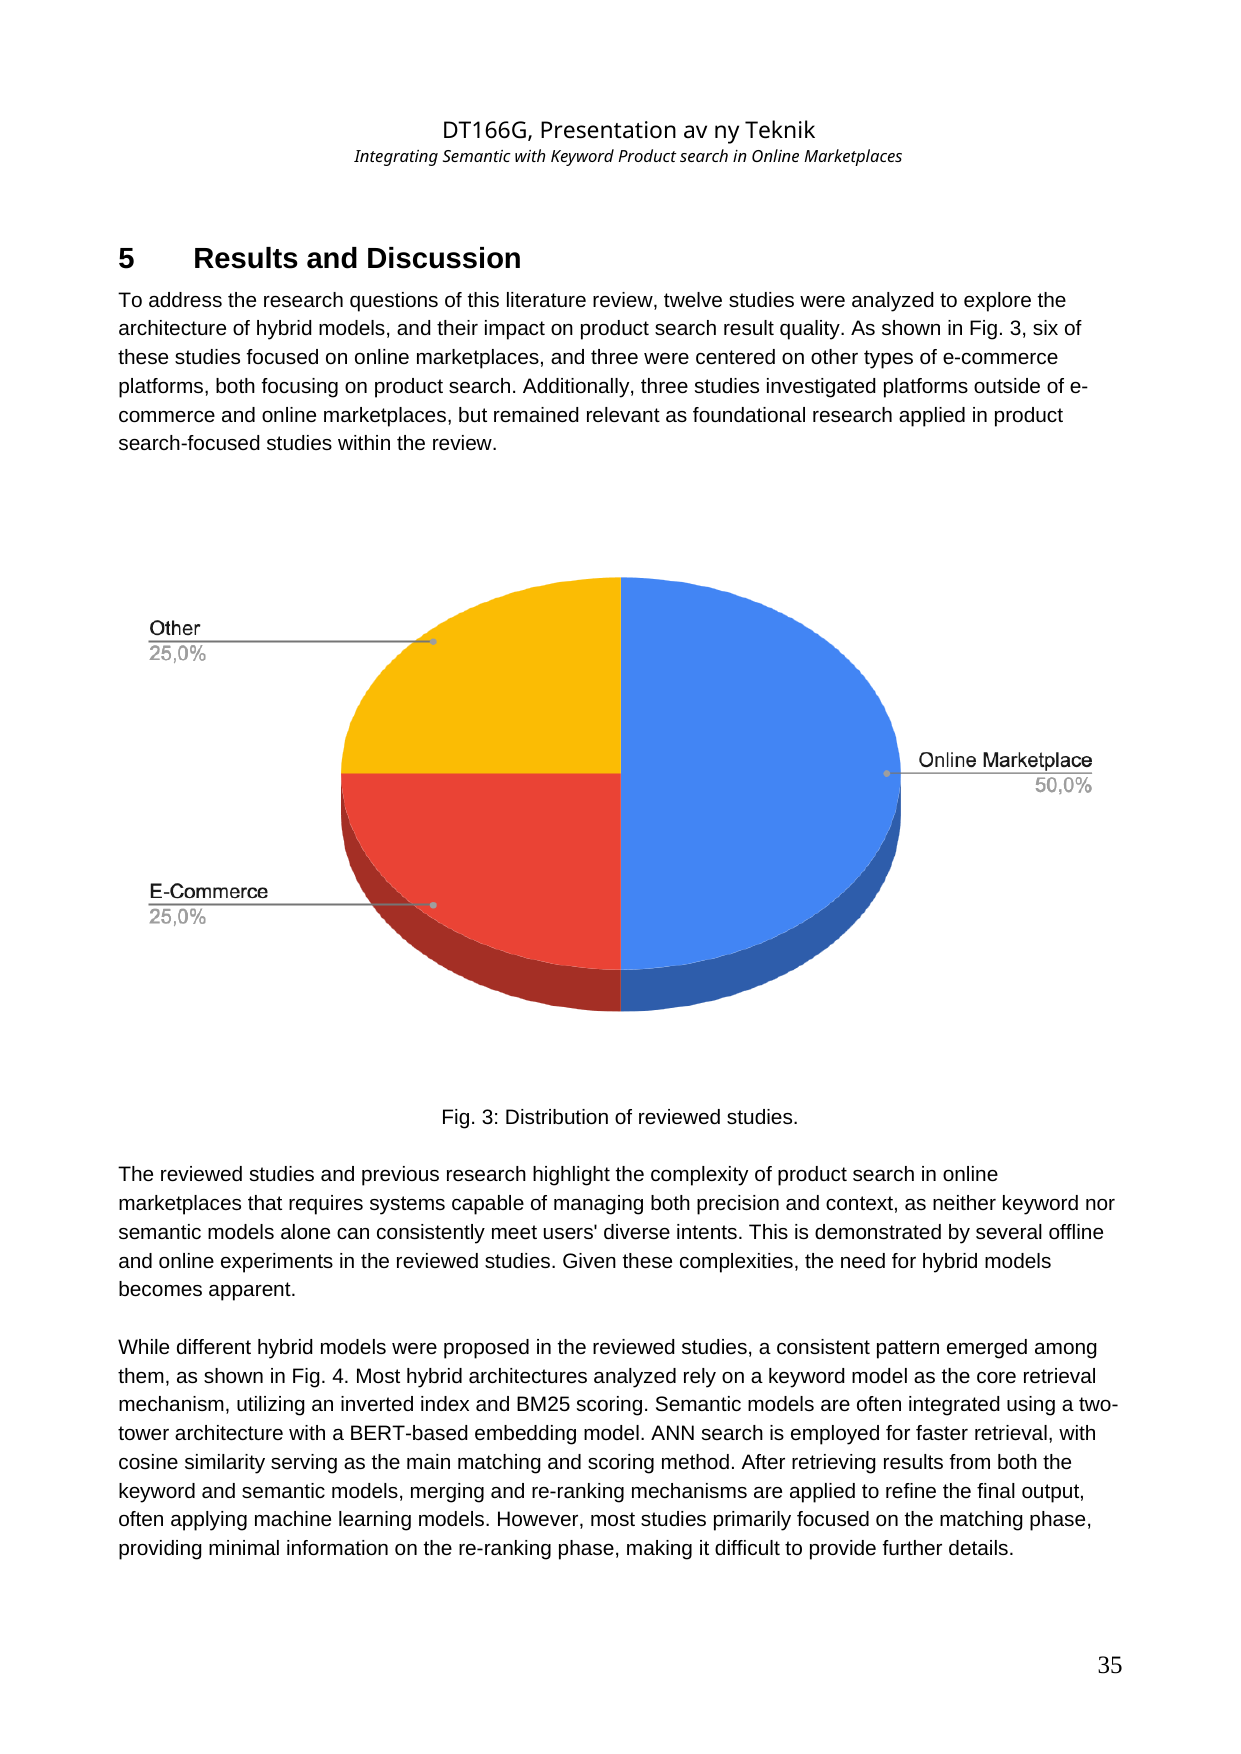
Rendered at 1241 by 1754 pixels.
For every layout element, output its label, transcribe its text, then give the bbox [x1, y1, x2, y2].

subtitle Results and Discussion [118, 241, 1122, 275]
text To address the research questions of this literature review, twelve studies were analyzed to explore the architecture of hybrid models, and their impact on product search result quality. As shown in Fig. 3, six of these studies focused on online marketplaces, and three were centered on other types of e-commerce platforms, both focusing on product search. Additionally, three studies investigated platforms outside of e-commerce and online marketplaces, but remained relevant as foundational research applied in product search-focused studies within the review. [118, 287, 1122, 455]
text While different hybrid models were proposed in the reviewed studies, a consistent pattern emerged among them, as shown in Fig. 4. Most hybrid architectures analyzed rely on a keyword model as the core retrieval mechanism, utilizing an inverted index and BM25 scoring. Semantic models are often integrated using a two-tower architecture with a BERT-based embedding model. ANN search is employed for faster retrieval, with cosine similarity serving as the main matching and scoring method. After retrieving results from both the keyword and semantic models, merging and re-ranking mechanisms are applied to refine the final output, often applying machine learning models. However, most studies primarily focused on the matching phase, providing minimal information on the re-ranking phase, making it difficult to provide further details. [118, 1335, 1122, 1560]
text The reviewed studies and previous research highlight the complexity of product search in online marketplaces that requires systems capable of managing both precision and context, as neither keyword nor semantic models alone can consistently meet users' diverse intents. This is demonstrated by several offline and online experiments in the reviewed studies. Given these complexities, the need for hybrid models becomes apparent. [118, 1133, 1122, 1301]
text Fig. 3: Distribution of reviewed studies. [118, 1105, 1122, 1129]
picture [118, 483, 1123, 1105]
